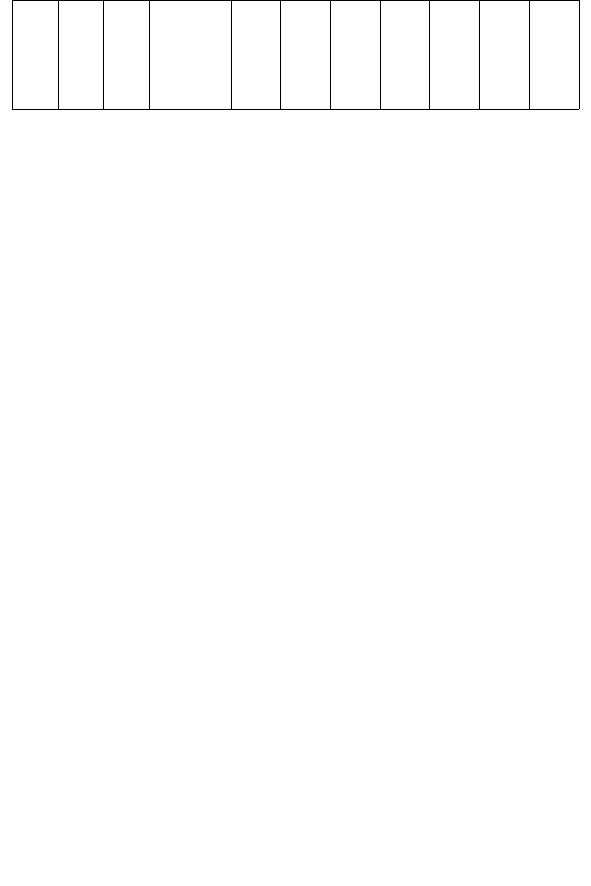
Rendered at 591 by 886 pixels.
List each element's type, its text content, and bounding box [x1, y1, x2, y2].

table_cell <get_address(o.partner_shipping_id)> [331, 1, 380, 108]
table_cell <o.partner_shipping_id.parent_id and o.partner_shipping_id.parent_id.name or o.partner_shipping_id.name or ''> [530, 1, 579, 108]
table_cell <o.partner_shipping_id.phone or ''> [281, 1, 330, 108]
table_cell <get_street(o.partner_shipping_id)> [430, 1, 479, 108]
table_cell <get_address(o.carrier_id.partner_id)> [59, 1, 103, 108]
table_cell <i+1> OF 1 [150, 1, 231, 108]
table_cell <o.partner_shipping_id.country_id.name or ''> [232, 1, 280, 108]
text </for> [0, 177, 591, 224]
table_cell Attention: <o.partner_shipping_id.name or ''> [480, 1, 529, 108]
table_cell <o.carrier_id.name or ''> [104, 1, 149, 108]
table_cell [13, 1, 58, 108]
table_cell <get_street2(o.partner_shipping_id)> [381, 1, 429, 108]
